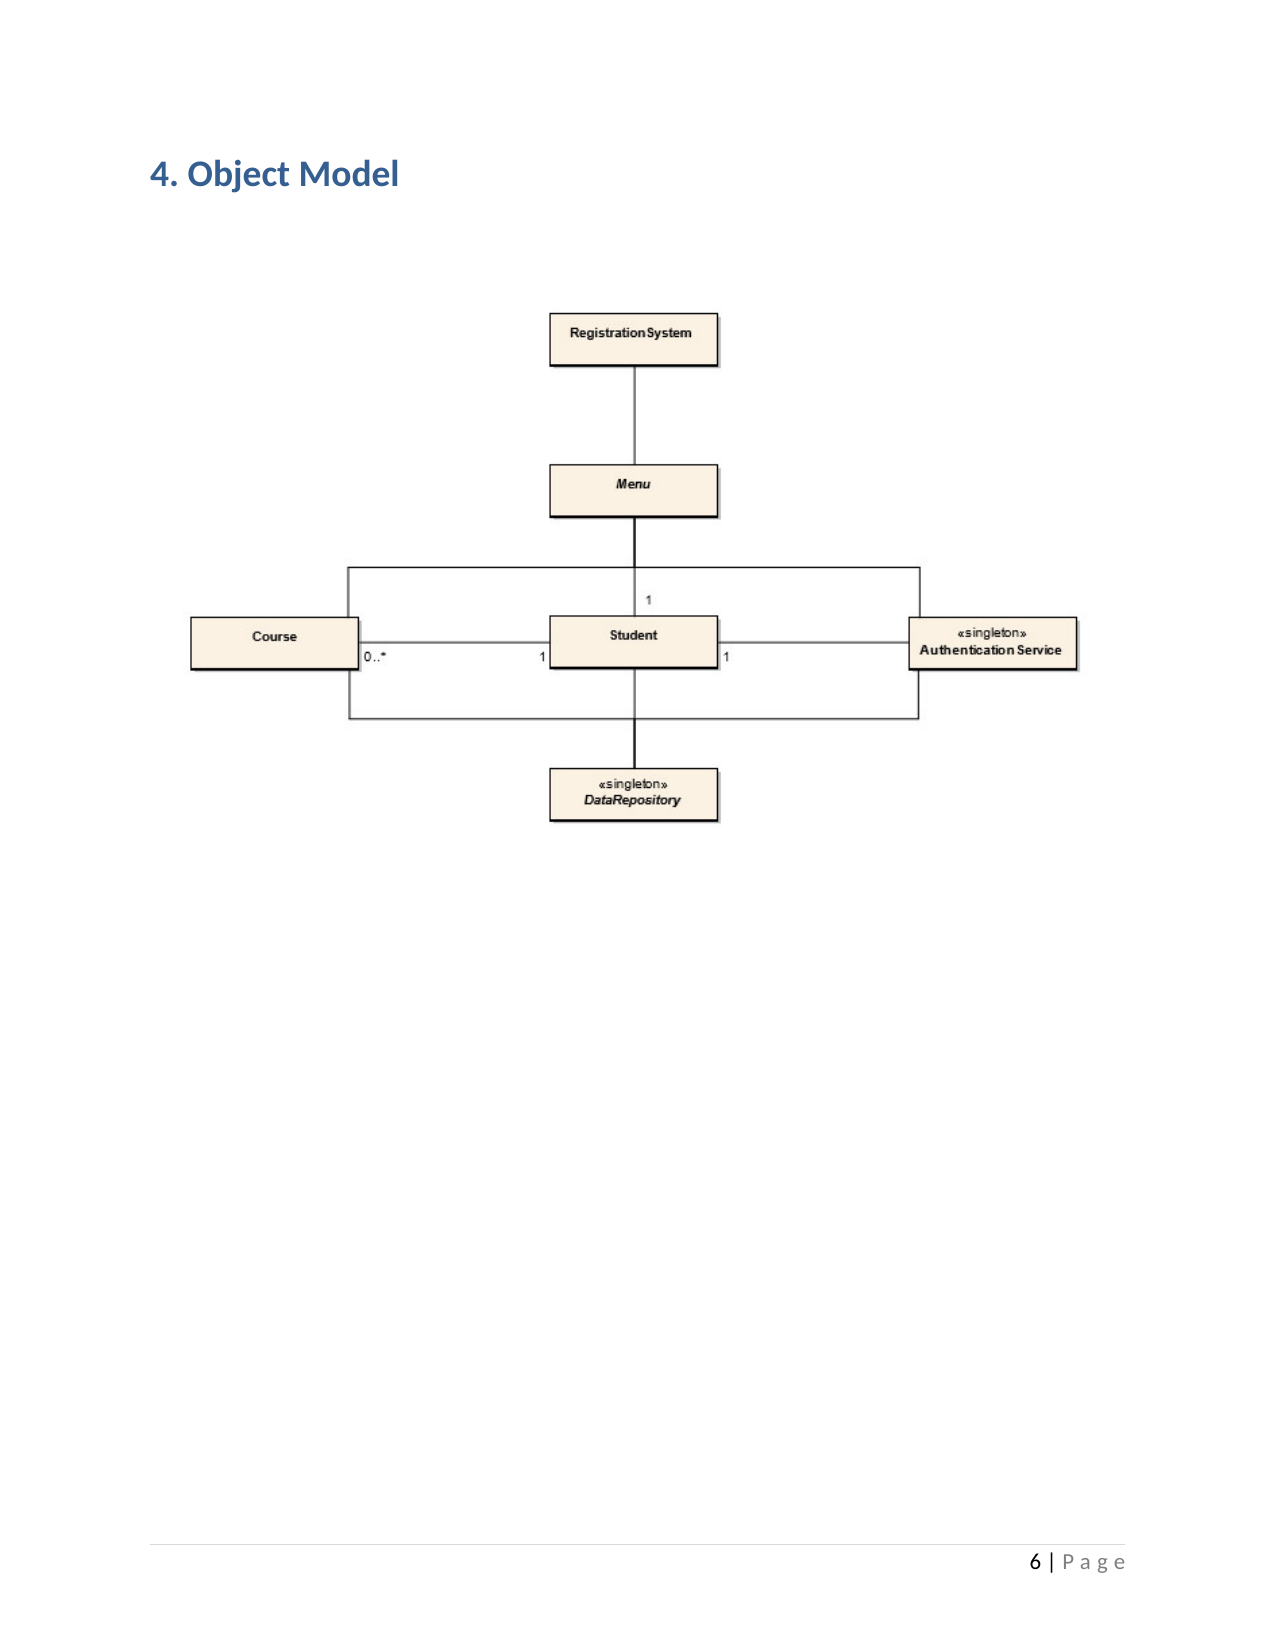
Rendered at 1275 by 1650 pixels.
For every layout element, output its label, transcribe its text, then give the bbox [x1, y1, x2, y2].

picture [150, 255, 1125, 895]
text 4. Object Model [150, 150, 1125, 196]
